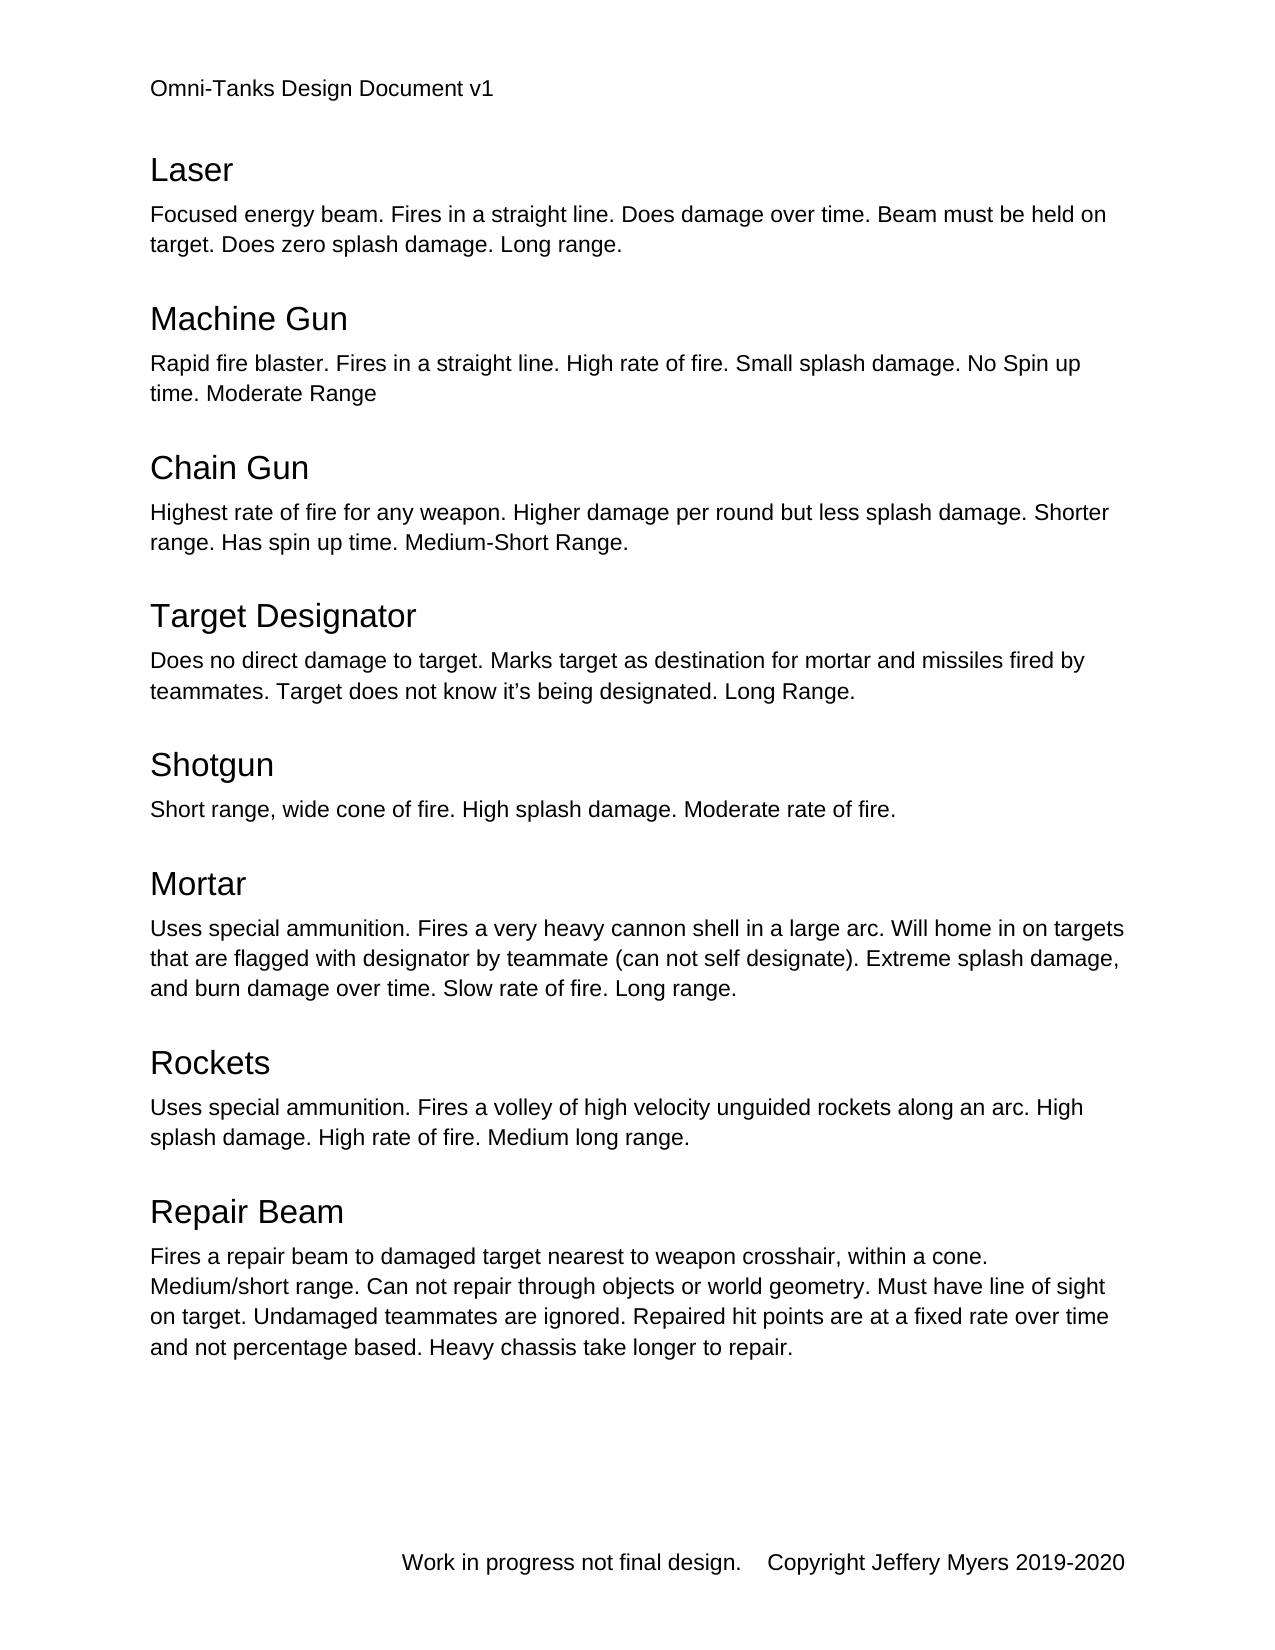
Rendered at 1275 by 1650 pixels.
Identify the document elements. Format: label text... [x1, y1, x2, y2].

subtitle Repair Beam [150, 1192, 1125, 1230]
text Uses special ammunition. Fires a very heavy cannon shell in a large arc. Will home in on targets that are flagged with designator by teammate (can not self designate). Extreme splash damage, and burn damage over time. Slow rate of fire. Long range. [150, 915, 1125, 1002]
text Uses special ammunition. Fires a volley of high velocity unguided rockets along an arc. High splash damage. High rate of fire. Medium long range. [150, 1094, 1125, 1151]
text Highest rate of fire for any weapon. Higher damage per round but less splash damage. Shorter range. Has spin up time. Medium-Short Range. [150, 499, 1125, 555]
subtitle Target Designator [150, 597, 1125, 635]
subtitle Laser [150, 150, 1125, 188]
text Focused energy beam. Fires in a straight line. Does damage over time. Beam must be held on target. Does zero splash damage. Long range. [150, 201, 1125, 257]
subtitle Machine Gun [150, 299, 1125, 337]
subtitle Chain Gun [150, 448, 1125, 486]
text Does no direct damage to target. Marks target as destination for mortar and missiles fired by teammates. Target does not know it’s being designated. Long Range. [150, 647, 1125, 704]
text Rapid fire blaster. Fires in a straight line. High rate of fire. Small splash damage. No Spin up time. Moderate Range [150, 350, 1125, 406]
subtitle Rockets [150, 1043, 1125, 1082]
text Short range, wide cone of fire. High splash damage. Moderate rate of fire. [150, 796, 1125, 823]
text Fires a repair beam to damaged target nearest to weapon crosshair, within a cone. Medium/short range. Can not repair through objects or world geometry. Must have line of sight on target. Undamaged teammates are ignored. Repaired hit points are at a fixed rate over time and not percentage based. Heavy chassis take longer to repair. [150, 1243, 1125, 1360]
subtitle Mortar [150, 864, 1125, 902]
subtitle Shotgun [150, 745, 1125, 784]
